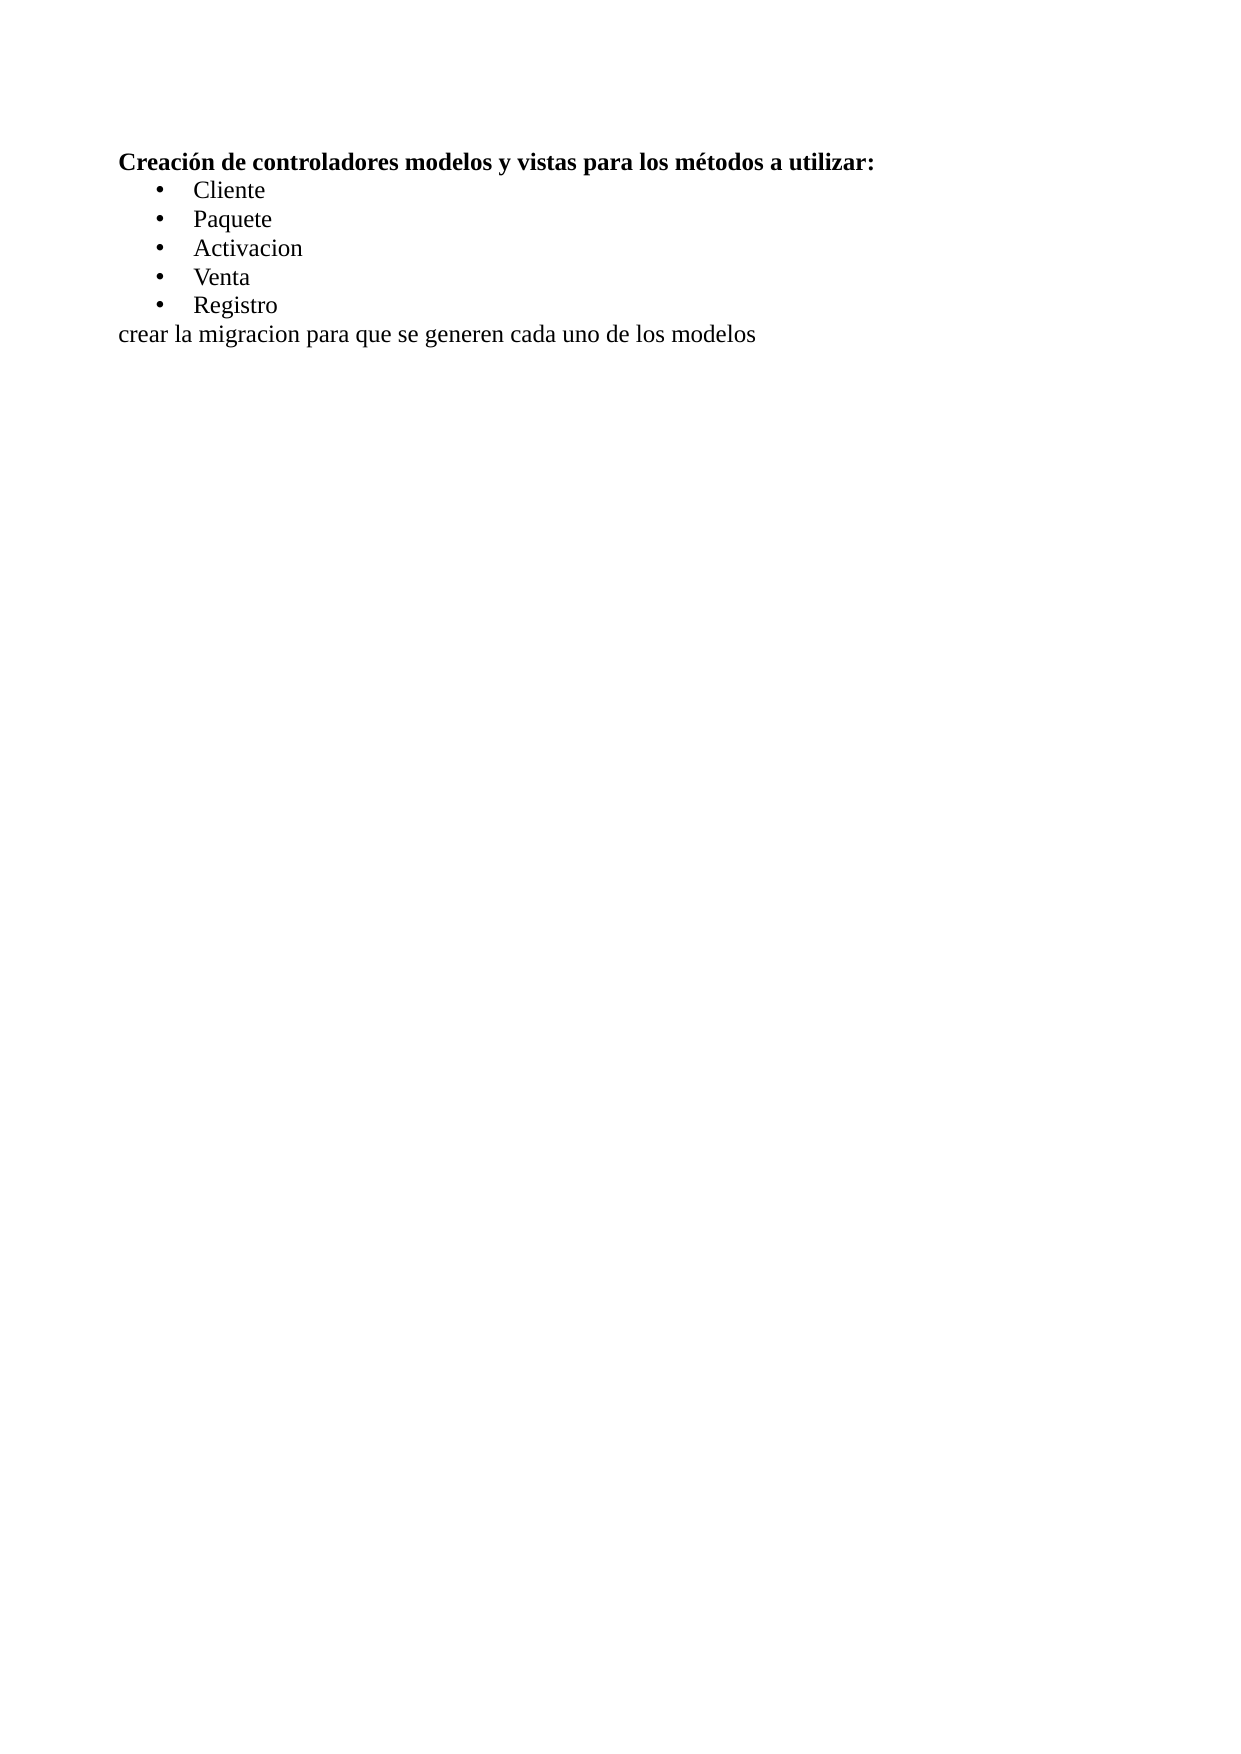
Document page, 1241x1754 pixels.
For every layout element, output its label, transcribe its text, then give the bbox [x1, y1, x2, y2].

list Activacion [156, 233, 1122, 262]
text Creación de controladores modelos y vistas para los métodos a utilizar: [118, 147, 1122, 176]
list Registro [156, 291, 1122, 319]
text crear la migracion para que se generen cada uno de los modelos [118, 319, 1122, 348]
list Venta [156, 262, 1122, 291]
list Paquete [156, 204, 1122, 233]
list Cliente [156, 176, 1122, 204]
